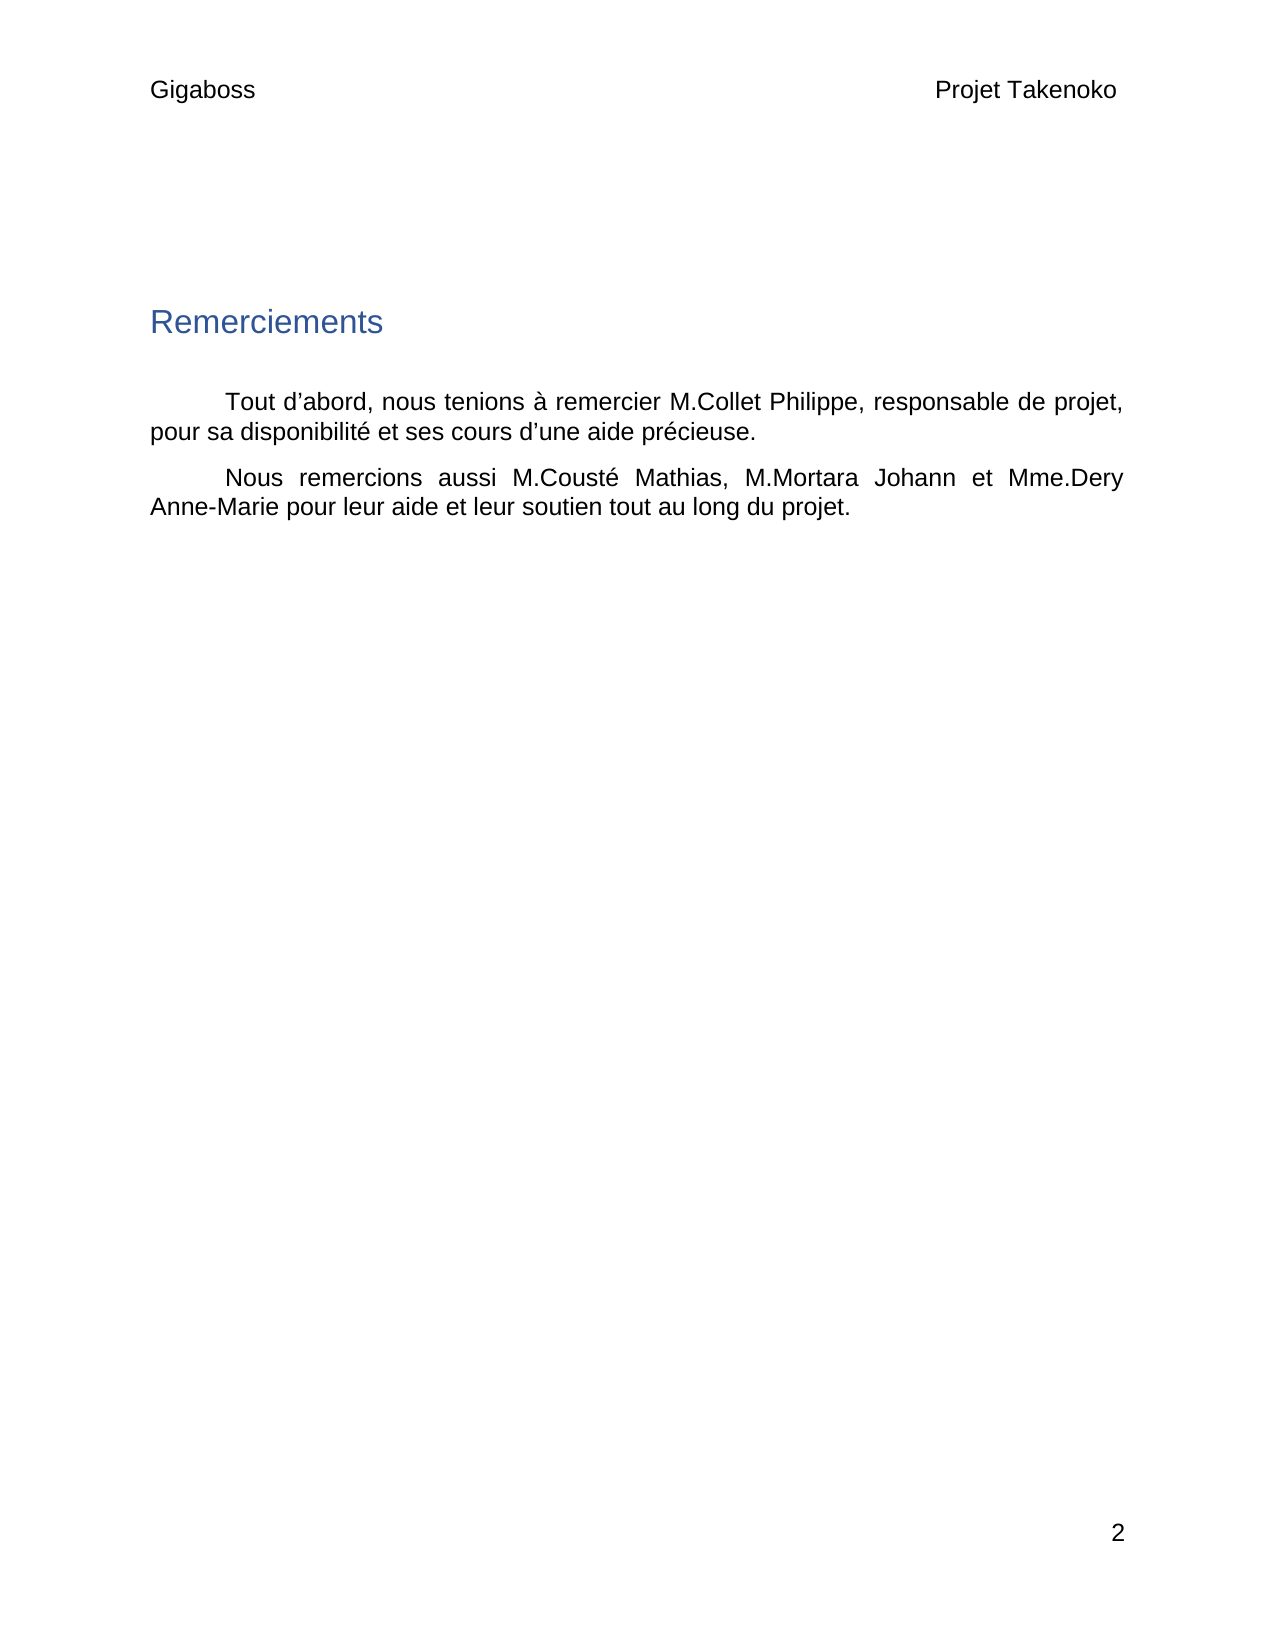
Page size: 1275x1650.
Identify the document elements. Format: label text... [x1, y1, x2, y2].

subtitle Remerciements [150, 302, 1125, 340]
text Nous remercions aussi M.Cousté Mathias, M.Mortara Johann et Mme.Dery Anne-Marie pour leur aide et leur soutien tout au long du projet. [150, 462, 1125, 521]
text Tout d’abord, nous tenions à remercier M.Collet Philippe, responsable de projet, pour sa disponibilité et ses cours d’une aide précieuse. [150, 386, 1125, 445]
